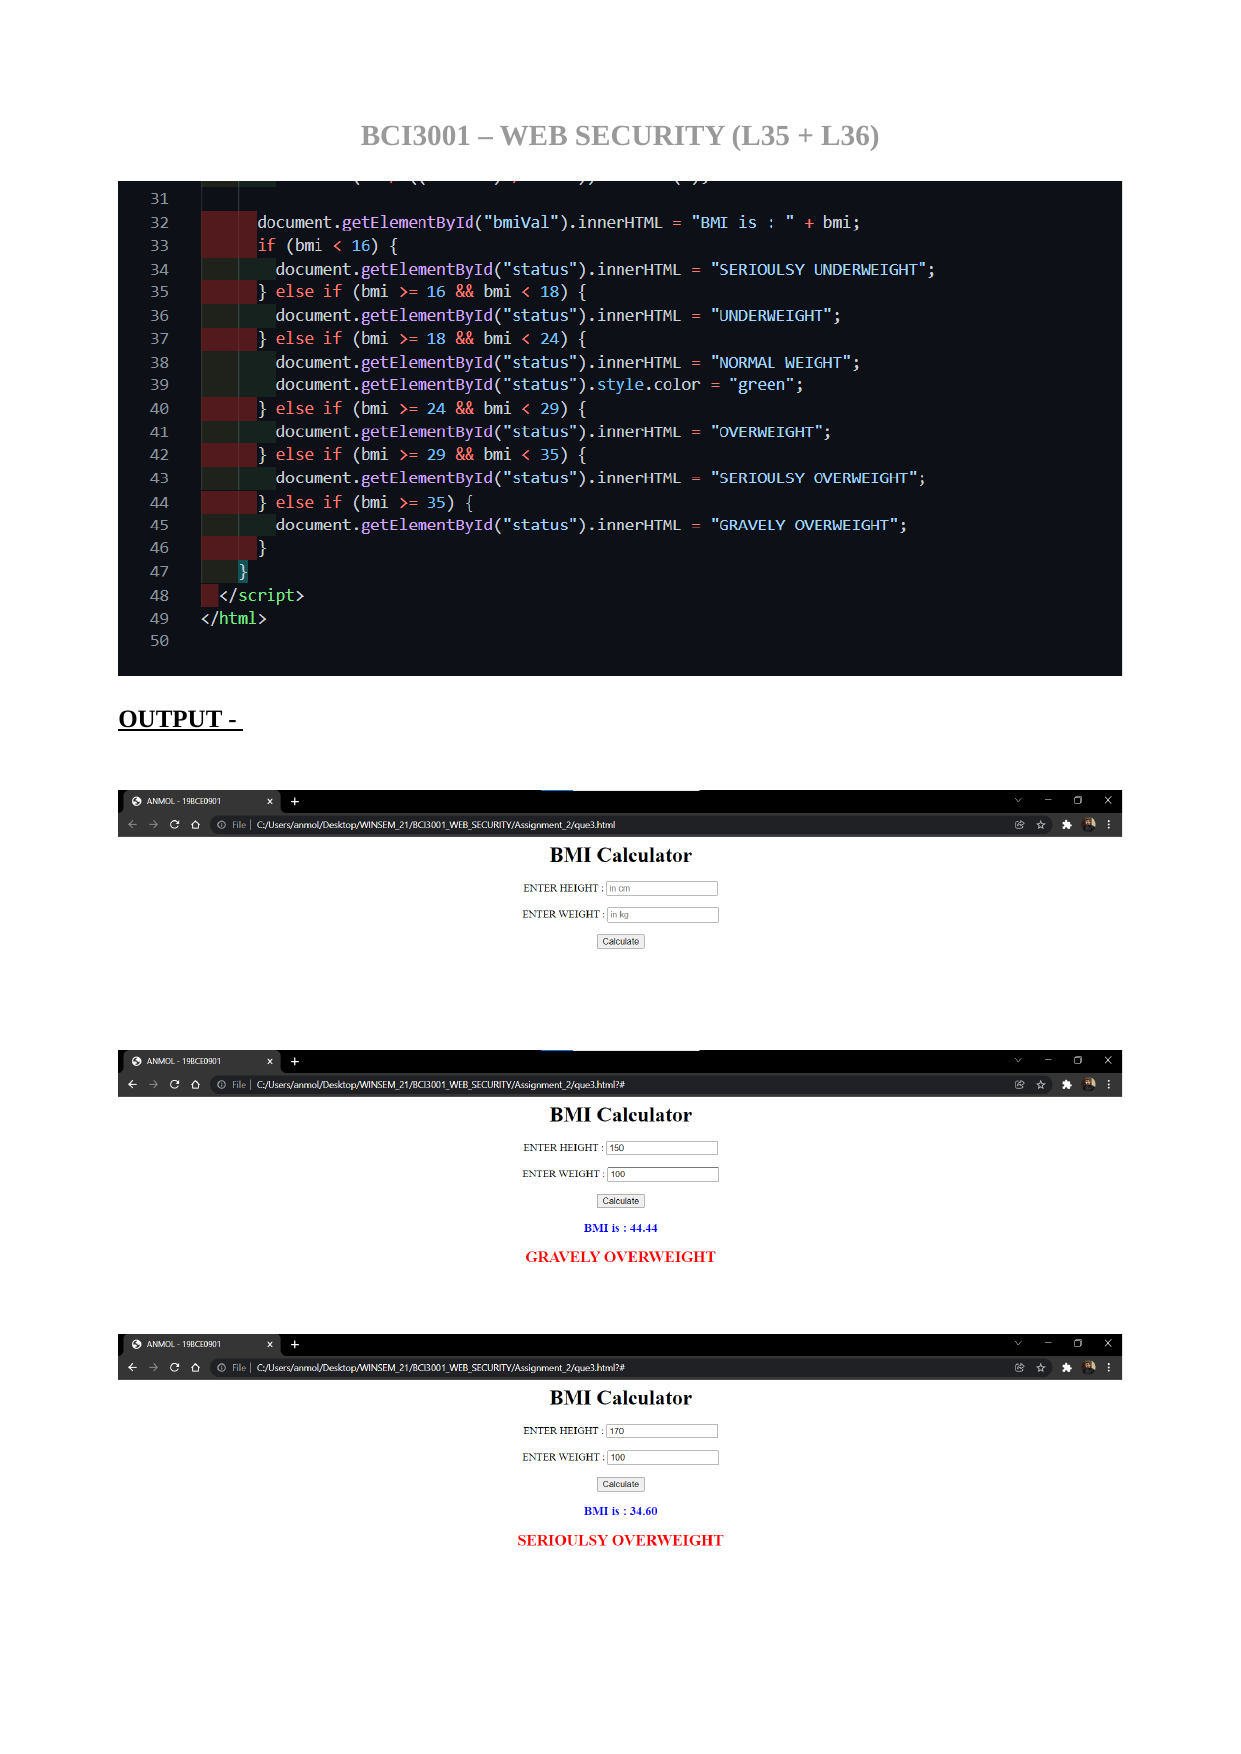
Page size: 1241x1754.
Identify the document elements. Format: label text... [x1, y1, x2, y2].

picture [118, 1334, 1123, 1585]
picture [118, 181, 1123, 676]
picture [118, 790, 1123, 1022]
text OUTPUT - [118, 704, 1122, 733]
picture [118, 1050, 1123, 1306]
